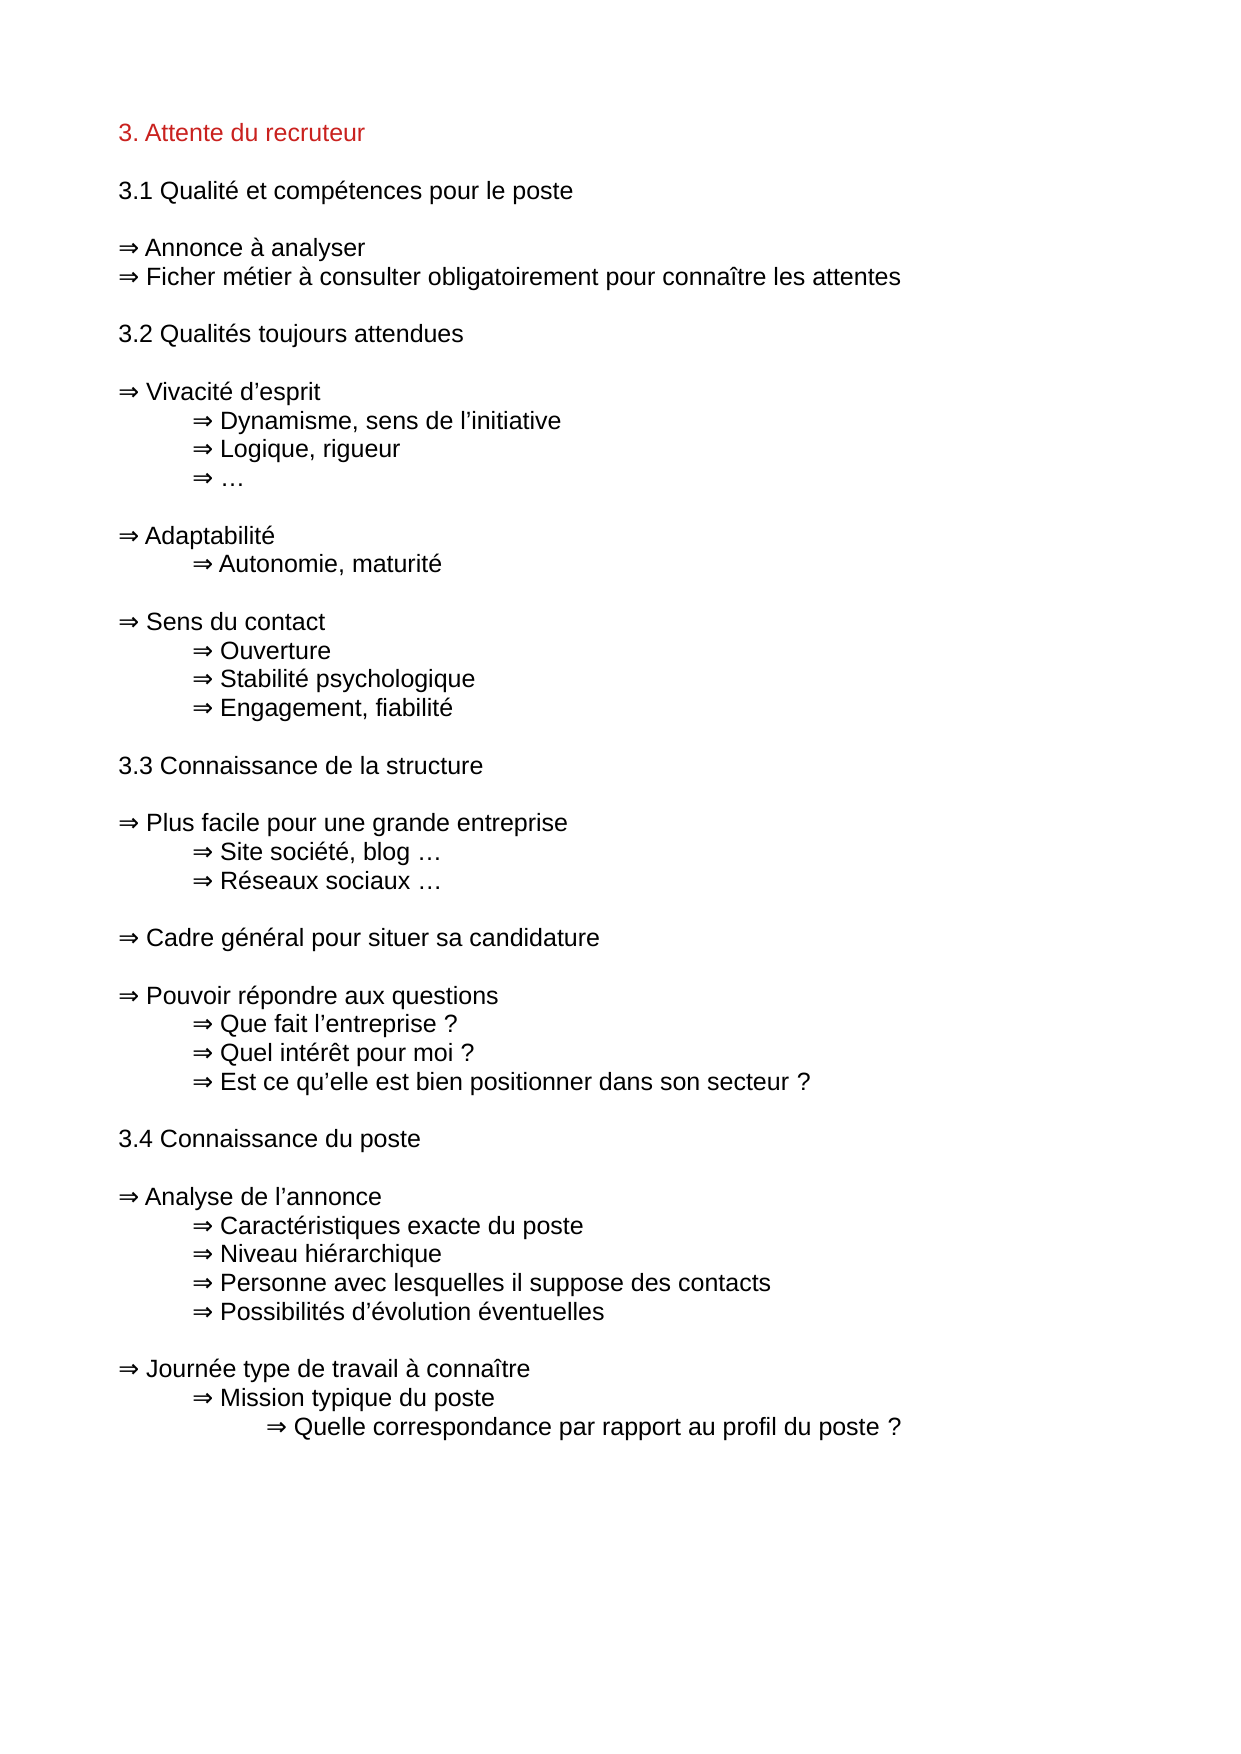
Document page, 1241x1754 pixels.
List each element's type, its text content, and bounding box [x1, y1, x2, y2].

text ⇒ Vivacité d’esprit [118, 377, 1122, 406]
text ⇒ Plus facile pour une grande entreprise [118, 808, 1122, 837]
text ⇒ Ficher métier à consulter obligatoirement pour connaître les attentes [118, 262, 1122, 291]
text ⇒ Pouvoir répondre aux questions [118, 981, 1122, 1009]
text ⇒ Personne avec lesquelles il suppose des contacts [118, 1268, 1122, 1297]
text ⇒ Quel intérêt pour moi ? [118, 1038, 1122, 1067]
text ⇒ Quelle correspondance par rapport au profil du poste ? [118, 1412, 1122, 1441]
text ⇒ Niveau hiérarchique [118, 1239, 1122, 1268]
text ⇒ … [118, 463, 1122, 492]
text ⇒ Stabilité psychologique [118, 664, 1122, 693]
text ⇒ Dynamisme, sens de l’initiative [118, 406, 1122, 434]
text 3.3 Connaissance de la structure [118, 751, 1122, 779]
text ⇒ Annonce à analyser [118, 233, 1122, 262]
text ⇒ Ouverture [118, 636, 1122, 664]
text 3.1 Qualité et compétences pour le poste [118, 176, 1122, 204]
text ⇒ Possibilités d’évolution éventuelles [118, 1297, 1122, 1326]
text 3. Attente du recruteur [118, 118, 1122, 147]
text ⇒ Cadre général pour situer sa candidature [118, 923, 1122, 952]
text 3.2 Qualités toujours attendues [118, 319, 1122, 348]
text ⇒ Autonomie, maturité [118, 549, 1122, 578]
text ⇒ Analyse de l’annonce [118, 1182, 1122, 1211]
text 3.4 Connaissance du poste [118, 1124, 1122, 1153]
text ⇒ Logique, rigueur [118, 434, 1122, 463]
text ⇒ Mission typique du poste [118, 1383, 1122, 1412]
text ⇒ Réseaux sociaux … [118, 866, 1122, 894]
text ⇒ Site société, blog … [118, 837, 1122, 866]
text ⇒ Adaptabilité [118, 521, 1122, 549]
text ⇒ Engagement, fiabilité [118, 693, 1122, 722]
text ⇒ Caractéristiques exacte du poste [118, 1211, 1122, 1239]
text ⇒ Est ce qu’elle est bien positionner dans son secteur ? [118, 1067, 1122, 1096]
text ⇒ Que fait l’entreprise ? [118, 1009, 1122, 1038]
text ⇒ Journée type de travail à connaître [118, 1354, 1122, 1383]
text ⇒ Sens du contact [118, 607, 1122, 636]
